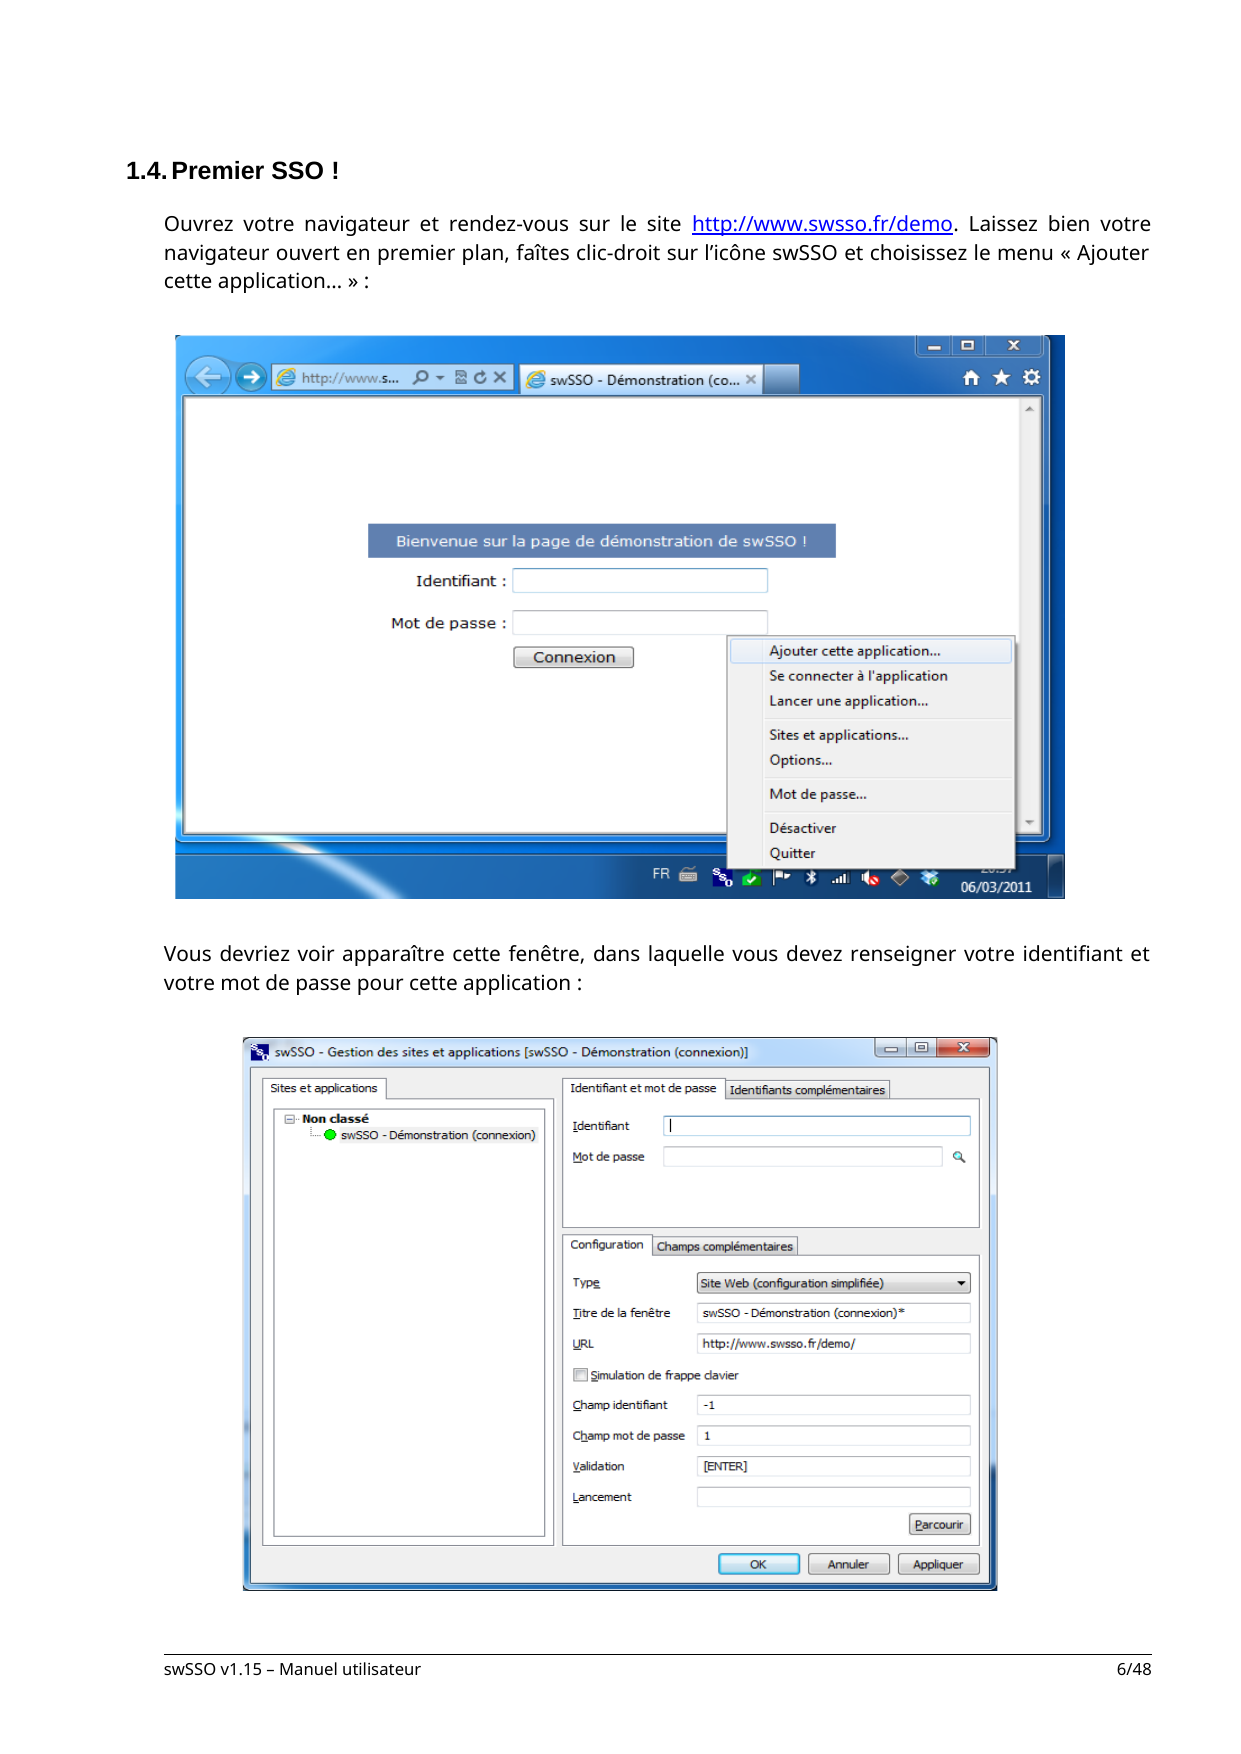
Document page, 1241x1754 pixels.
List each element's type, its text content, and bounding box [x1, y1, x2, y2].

picture [175, 335, 1065, 899]
picture [242, 1037, 998, 1591]
subtitle Premier SSO ! [126, 156, 1152, 184]
text Vous devriez voir apparaître cette fenêtre, dans laquelle vous devez renseigner votre identifiant et votre mot de passe pour cette application : [164, 939, 1152, 996]
text Ouvrez votre navigateur et rendez-vous sur le site http://www.swsso.fr/demo. Laissez bien votre navigateur ouvert en premier plan, faîtes clic-droit sur l’icône swSSO et choisissez le menu « Ajouter cette application… » : [164, 209, 1152, 295]
